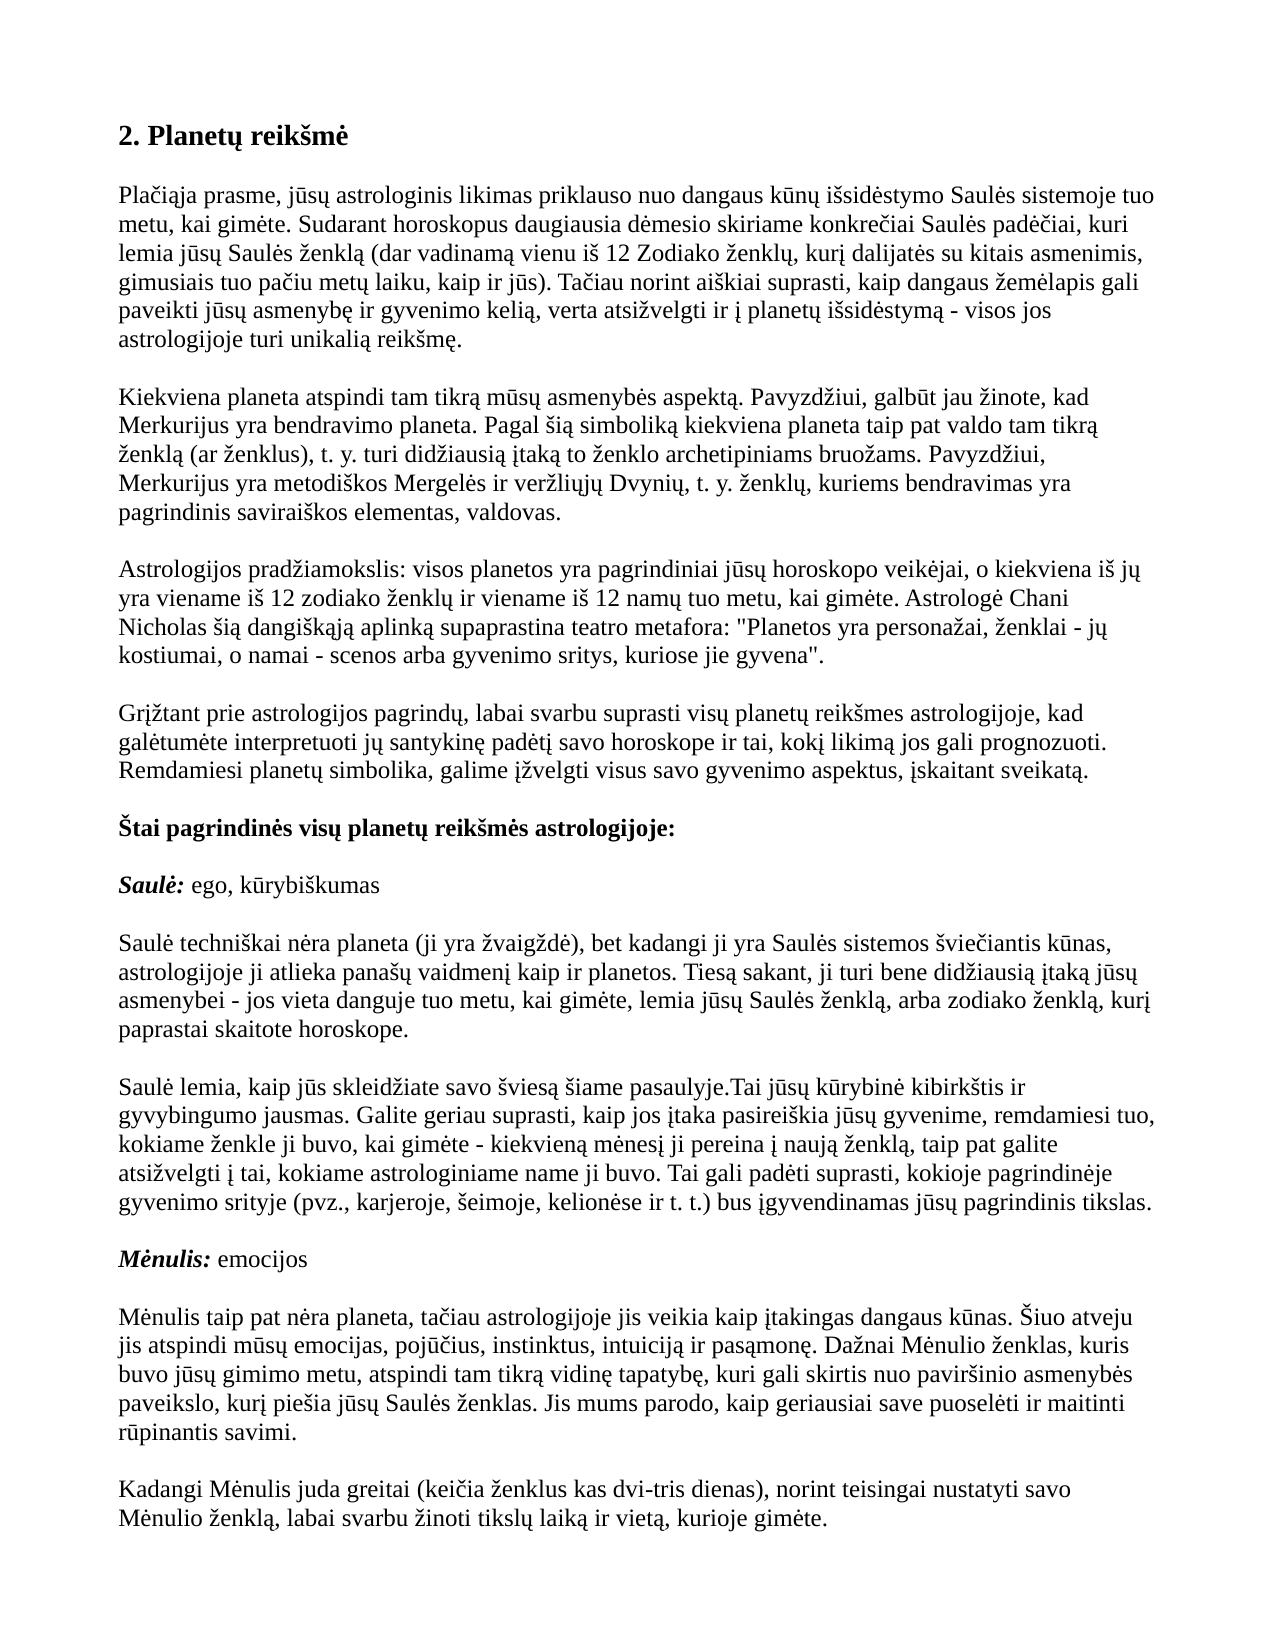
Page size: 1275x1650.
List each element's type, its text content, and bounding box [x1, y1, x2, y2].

text Plačiąja prasme, jūsų astrologinis likimas priklauso nuo dangaus kūnų išsidėstymo Saulės sistemoje tuo metu, kai gimėte. Sudarant horoskopus daugiausia dėmesio skiriame konkrečiai Saulės padėčiai, kuri lemia jūsų Saulės ženklą (dar vadinamą vienu iš 12 Zodiako ženklų, kurį dalijatės su kitais asmenimis, gimusiais tuo pačiu metų laiku, kaip ir jūs). Tačiau norint aiškiai suprasti, kaip dangaus žemėlapis gali paveikti jūsų asmenybę ir gyvenimo kelią, verta atsižvelgti ir į planetų išsidėstymą - visos jos astrologijoje turi unikalią reikšmę. Kiekviena planeta atspindi tam tikrą mūsų asmenybės aspektą. Pavyzdžiui, galbūt jau žinote, kad Merkurijus yra bendravimo planeta. Pagal šią simboliką kiekviena planeta taip pat valdo tam tikrą ženklą (ar ženklus), t. y. turi didžiausią įtaką to ženklo archetipiniams bruožams. Pavyzdžiui, Merkurijus yra metodiškos Mergelės ir veržliųjų Dvynių, t. y. ženklų, kuriems bendravimas yra pagrindinis saviraiškos elementas, valdovas. Astrologijos pradžiamokslis: visos planetos yra pagrindiniai jūsų horoskopo veikėjai, o kiekviena iš jų yra viename iš 12 zodiako ženklų ir viename iš 12 namų tuo metu, kai gimėte. Astrologė Chani Nicholas šią dangiškąją aplinką supaprastina teatro metafora: "Planetos yra personažai, ženklai - jų kostiumai, o namai - scenos arba gyvenimo sritys, kuriose jie gyvena". Grįžtant prie astrologijos pagrindų, labai svarbu suprasti visų planetų reikšmes astrologijoje, kad galėtumėte interpretuoti jų santykinę padėtį savo horoskope ir tai, kokį likimą jos gali prognozuoti. Remdamiesi planetų simbolika, galime įžvelgti visus savo gyvenimo aspektus, įskaitant sveikatą. [118, 180, 1157, 784]
text Štai pagrindinės visų planetų reikšmės astrologijoje: [118, 813, 1157, 842]
text Saulė: ego, kūrybiškumas [118, 870, 1157, 899]
text Kadangi Mėnulis juda greitai (keičia ženklus kas dvi-tris dienas), norint teisingai nustatyti savo Mėnulio ženklą, labai svarbu žinoti tikslų laiką ir vietą, kurioje gimėte. [118, 1474, 1157, 1532]
text Saulė techniškai nėra planeta (ji yra žvaigždė), bet kadangi ji yra Saulės sistemos šviečiantis kūnas, astrologijoje ji atlieka panašų vaidmenį kaip ir planetos. Tiesą sakant, ji turi bene didžiausią įtaką jūsų asmenybei - jos vieta danguje tuo metu, kai gimėte, lemia jūsų Saulės ženklą, arba zodiako ženklą, kurį paprastai skaitote horoskope. [118, 928, 1157, 1043]
text Mėnulis: emocijos [118, 1244, 1157, 1273]
text Saulė lemia, kaip jūs skleidžiate savo šviesą šiame pasaulyje.Tai jūsų kūrybinė kibirkštis ir gyvybingumo jausmas. Galite geriau suprasti, kaip jos įtaka pasireiškia jūsų gyvenime, remdamiesi tuo, kokiame ženkle ji buvo, kai gimėte - kiekvieną mėnesį ji pereina į naują ženklą, taip pat galite atsižvelgti į tai, kokiame astrologiniame name ji buvo. Tai gali padėti suprasti, kokioje pagrindinėje gyvenimo srityje (pvz., karjeroje, šeimoje, kelionėse ir t. t.) bus įgyvendinamas jūsų pagrindinis tikslas. [118, 1072, 1157, 1215]
text Mėnulis taip pat nėra planeta, tačiau astrologijoje jis veikia kaip įtakingas dangaus kūnas. Šiuo atveju jis atspindi mūsų emocijas, pojūčius, instinktus, intuiciją ir pasąmonę. Dažnai Mėnulio ženklas, kuris buvo jūsų gimimo metu, atspindi tam tikrą vidinę tapatybę, kuri gali skirtis nuo paviršinio asmenybės paveikslo, kurį piešia jūsų Saulės ženklas. Jis mums parodo, kaip geriausiai save puoselėti ir maitinti rūpinantis savimi. [118, 1302, 1157, 1445]
text 2. Planetų reikšmė [118, 118, 1157, 152]
